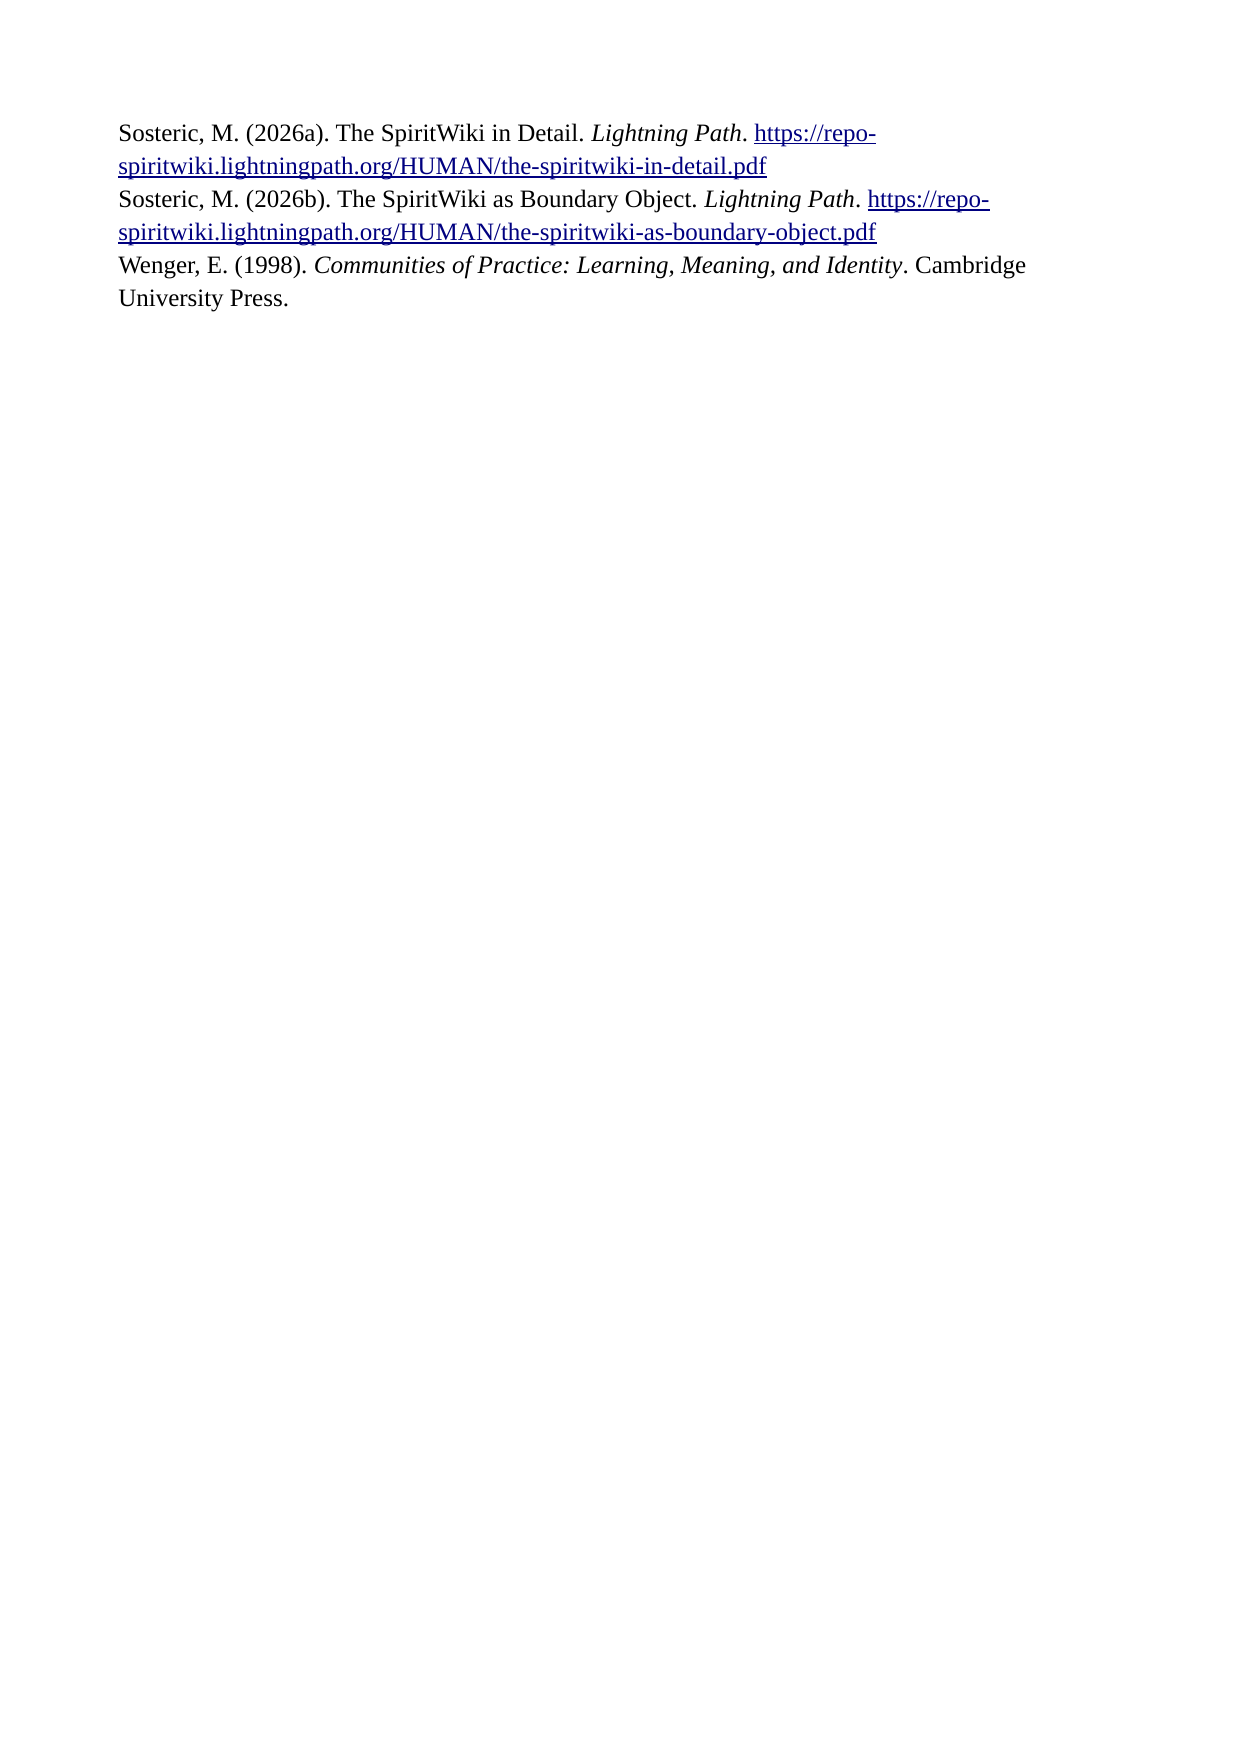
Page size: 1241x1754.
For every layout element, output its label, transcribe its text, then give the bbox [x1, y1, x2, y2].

text Sosteric, M. (2026a). The SpiritWiki in Detail. Lightning Path. https://repo-spiritwiki.lightningpath.org/HUMAN/the-spiritwiki-in-detail.pdf [118, 118, 1122, 180]
text Sosteric, M. (2026b). The SpiritWiki as Boundary Object. Lightning Path. https://repo-spiritwiki.lightningpath.org/HUMAN/the-spiritwiki-as-boundary-object.pdf [118, 184, 1122, 246]
text Wenger, E. (1998). Communities of Practice: Learning, Meaning, and Identity. Cambridge University Press. [118, 250, 1122, 312]
